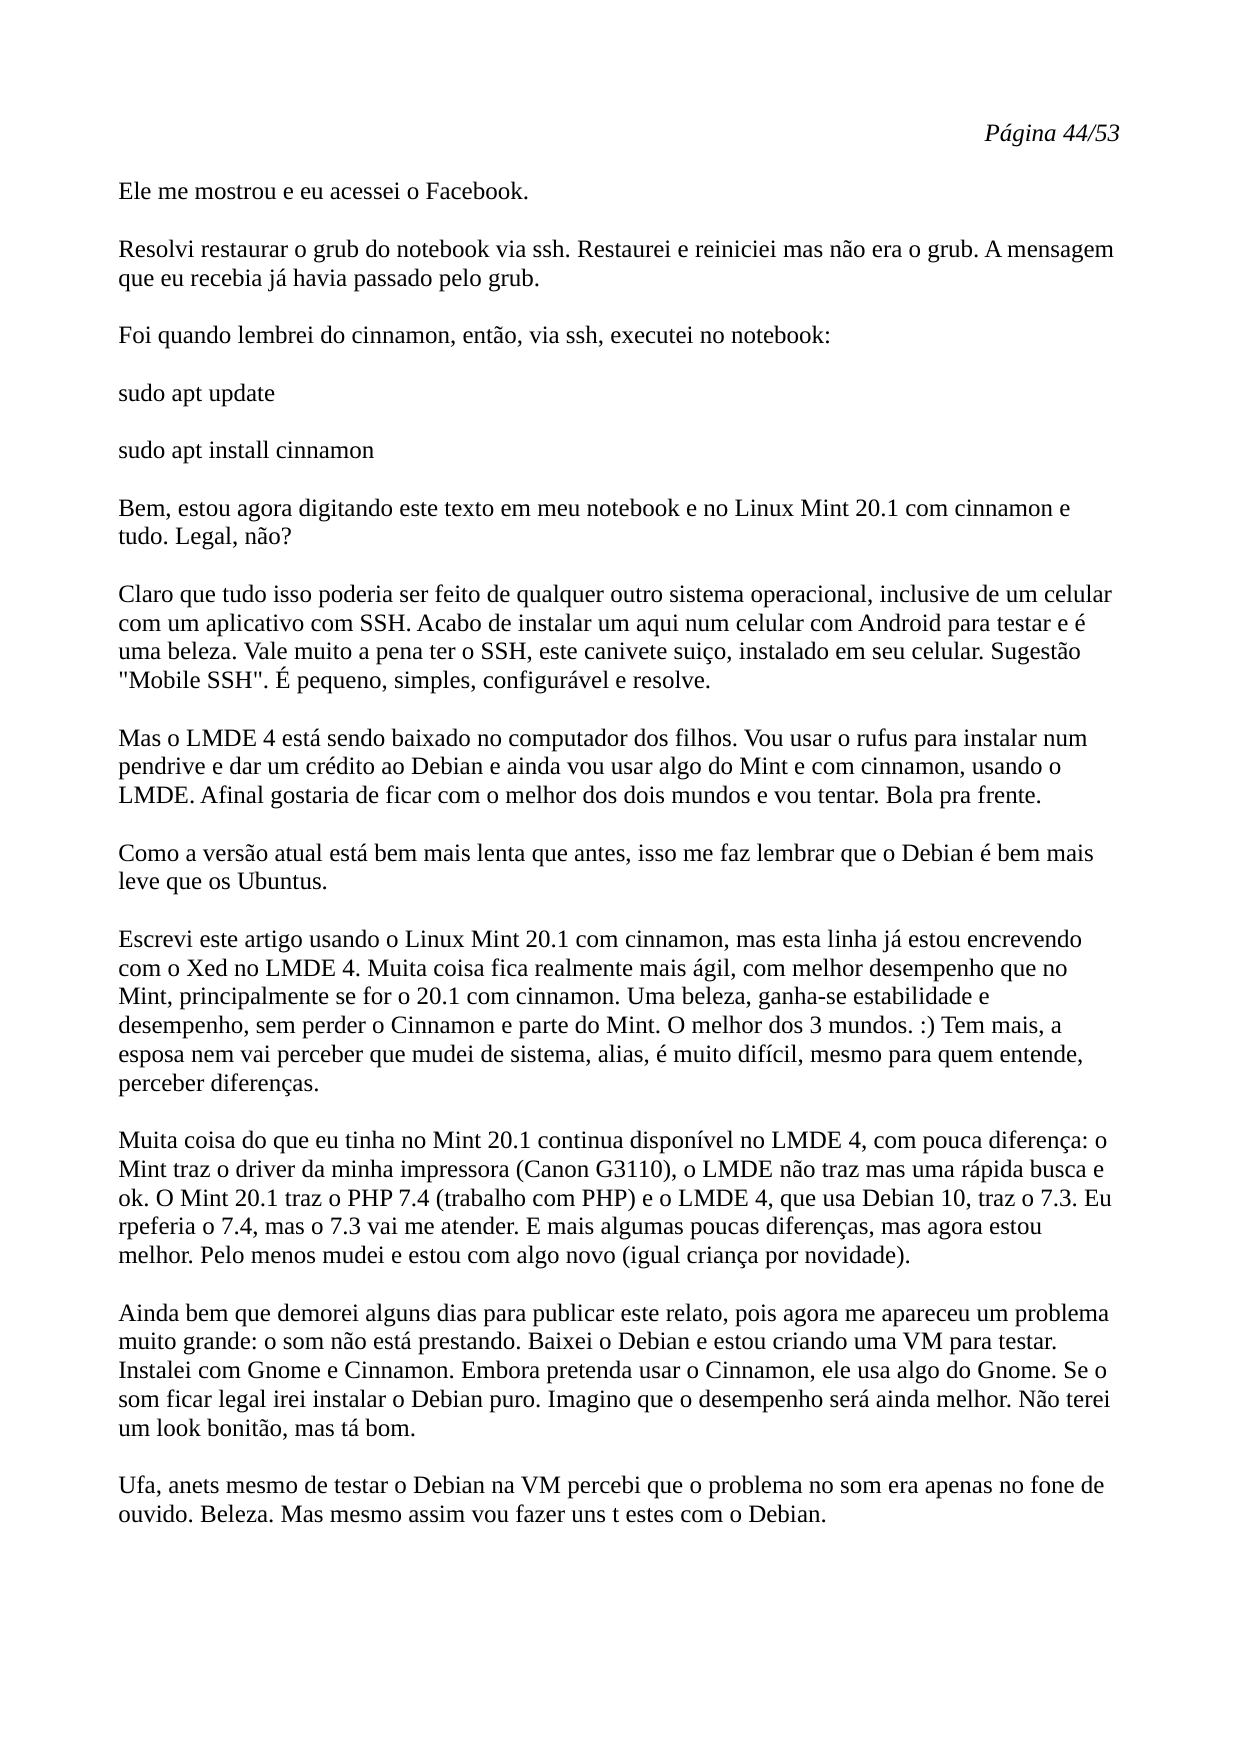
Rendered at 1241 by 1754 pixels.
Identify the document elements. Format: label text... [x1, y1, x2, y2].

text Foi quando lembrei do cinnamon, então, via ssh, executei no notebook: [118, 320, 1122, 349]
text Muita coisa do que eu tinha no Mint 20.1 continua disponível no LMDE 4, com pouca diferença: o Mint traz o driver da minha impressora (Canon G3110), o LMDE não traz mas uma rápida busca e ok. O Mint 20.1 traz o PHP 7.4 (trabalho com PHP) e o LMDE 4, que usa Debian 10, traz o 7.3. Eu rpeferia o 7.4, mas o 7.3 vai me atender. E mais algumas poucas diferenças, mas agora estou melhor. Pelo menos mudei e estou com algo novo (igual criança por novidade). [118, 1125, 1122, 1269]
text Resolvi restaurar o grub do notebook via ssh. Restaurei e reiniciei mas não era o grub. A mensagem que eu recebia já havia passado pelo grub. [118, 234, 1122, 291]
text Escrevi este artigo usando o Linux Mint 20.1 com cinnamon, mas esta linha já estou encrevendo com o Xed no LMDE 4. Muita coisa fica realmente mais ágil, com melhor desempenho que no Mint, principalmente se for o 20.1 com cinnamon. Uma beleza, ganha-se estabilidade e desempenho, sem perder o Cinnamon e parte do Mint. O melhor dos 3 mundos. :) Tem mais, a esposa nem vai perceber que mudei de sistema, alias, é muito difícil, mesmo para quem entende, perceber diferenças. [118, 924, 1122, 1096]
text sudo apt install cinnamon [118, 435, 1122, 464]
text Ufa, anets mesmo de testar o Debian na VM percebi que o problema no som era apenas no fone de ouvido. Beleza. Mas mesmo assim vou fazer uns t estes com o Debian. [118, 1470, 1122, 1528]
text Mas o LMDE 4 está sendo baixado no computador dos filhos. Vou usar o rufus para instalar num pendrive e dar um crédito ao Debian e ainda vou usar algo do Mint e com cinnamon, usando o LMDE. Afinal gostaria de ficar com o melhor dos dois mundos e vou tentar. Bola pra frente. [118, 723, 1122, 809]
text Ainda bem que demorei alguns dias para publicar este relato, pois agora me apareceu um problema muito grande: o som não está prestando. Baixei o Debian e estou criando uma VM para testar. Instalei com Gnome e Cinnamon. Embora pretenda usar o Cinnamon, ele usa algo do Gnome. Se o som ficar legal irei instalar o Debian puro. Imagino que o desempenho será ainda melhor. Não terei um look bonitão, mas tá bom. [118, 1298, 1122, 1441]
text Ele me mostrou e eu acessei o Facebook. [118, 176, 1122, 205]
text Bem, estou agora digitando este texto em meu notebook e no Linux Mint 20.1 com cinnamon e tudo. Legal, não? [118, 493, 1122, 550]
text sudo apt update [118, 378, 1122, 406]
text Claro que tudo isso poderia ser feito de qualquer outro sistema operacional, inclusive de um celular com um aplicativo com SSH. Acabo de instalar um aqui num celular com Android para testar e é uma beleza. Vale muito a pena ter o SSH, este canivete suiço, instalado em seu celular. Sugestão "Mobile SSH". É pequeno, simples, configurável e resolve. [118, 579, 1122, 694]
text Como a versão atual está bem mais lenta que antes, isso me faz lembrar que o Debian é bem mais leve que os Ubuntus. [118, 838, 1122, 895]
